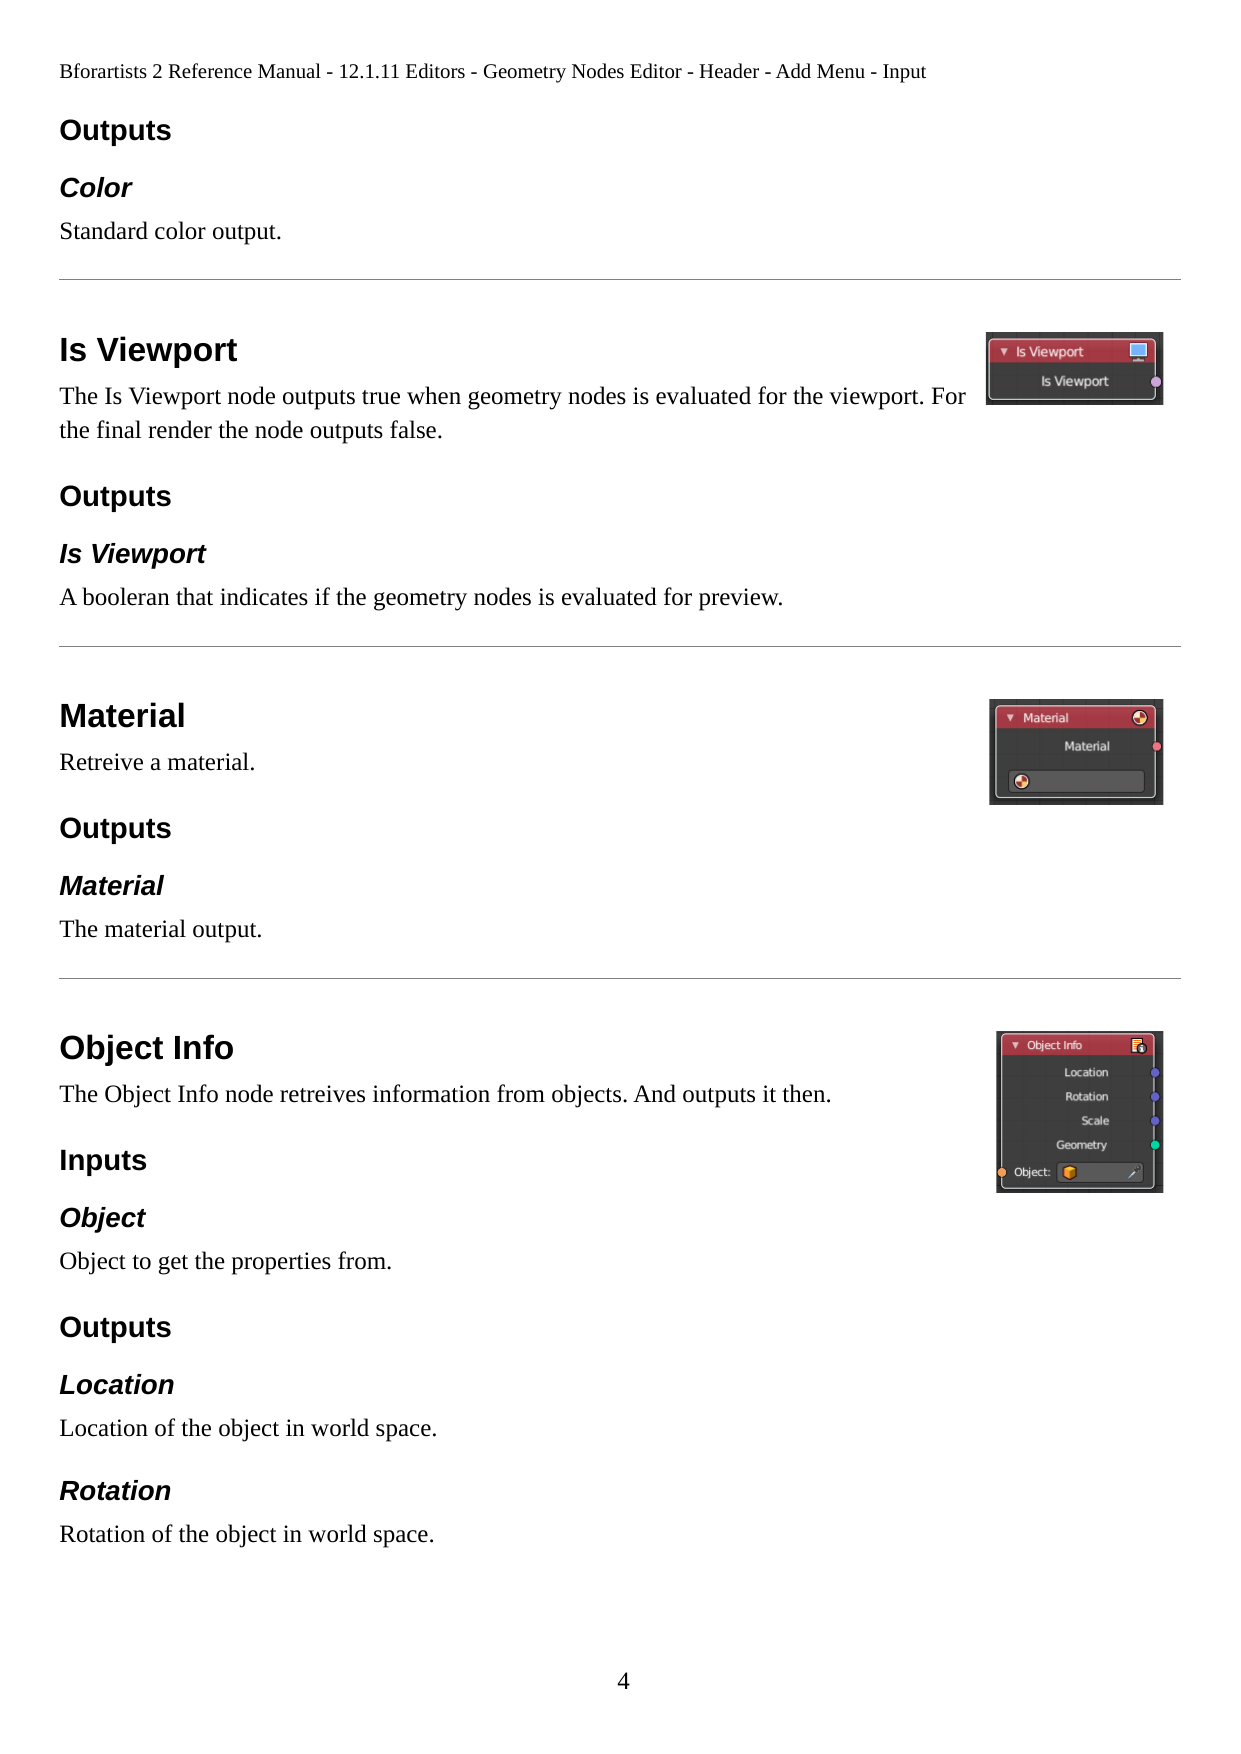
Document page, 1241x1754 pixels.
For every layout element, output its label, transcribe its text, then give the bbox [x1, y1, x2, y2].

subtitle Outputs [59, 1310, 1181, 1343]
subtitle Rotation [59, 1474, 1181, 1506]
subtitle Material [59, 870, 1181, 902]
subtitle Inputs [59, 1143, 996, 1177]
text Standard color output. [59, 216, 1181, 244]
text The material output. [59, 914, 1181, 943]
subtitle Material [59, 696, 1181, 735]
text [1164, 747, 1181, 776]
subtitle Object Info [59, 1028, 1181, 1067]
picture [989, 699, 1164, 805]
text The Object Info node retreives information from objects. And outputs it then. [59, 1079, 996, 1108]
subtitle Outputs [59, 479, 1181, 513]
text The Is Viewport node outputs true when geometry nodes is evaluated for the viewport. For the final render the node outputs false. [59, 381, 1181, 444]
subtitle Outputs [59, 811, 1181, 845]
text Rotation of the object in world space. [59, 1519, 1181, 1548]
subtitle Object [59, 1202, 1181, 1234]
text A booleran that indicates if the geometry nodes is evaluated for preview. [59, 582, 1181, 611]
text Location of the object in world space. [59, 1413, 1181, 1442]
subtitle Color [59, 171, 1181, 203]
subtitle Location [59, 1368, 1181, 1400]
text Retreive a material. [59, 747, 989, 776]
text Object to get the properties from. [59, 1246, 1181, 1275]
picture [985, 332, 1164, 405]
subtitle [1164, 1143, 1181, 1177]
picture [996, 1031, 1164, 1193]
subtitle Is Viewport [59, 538, 1181, 570]
subtitle Is Viewport [59, 330, 1181, 368]
subtitle Outputs [59, 113, 1181, 146]
